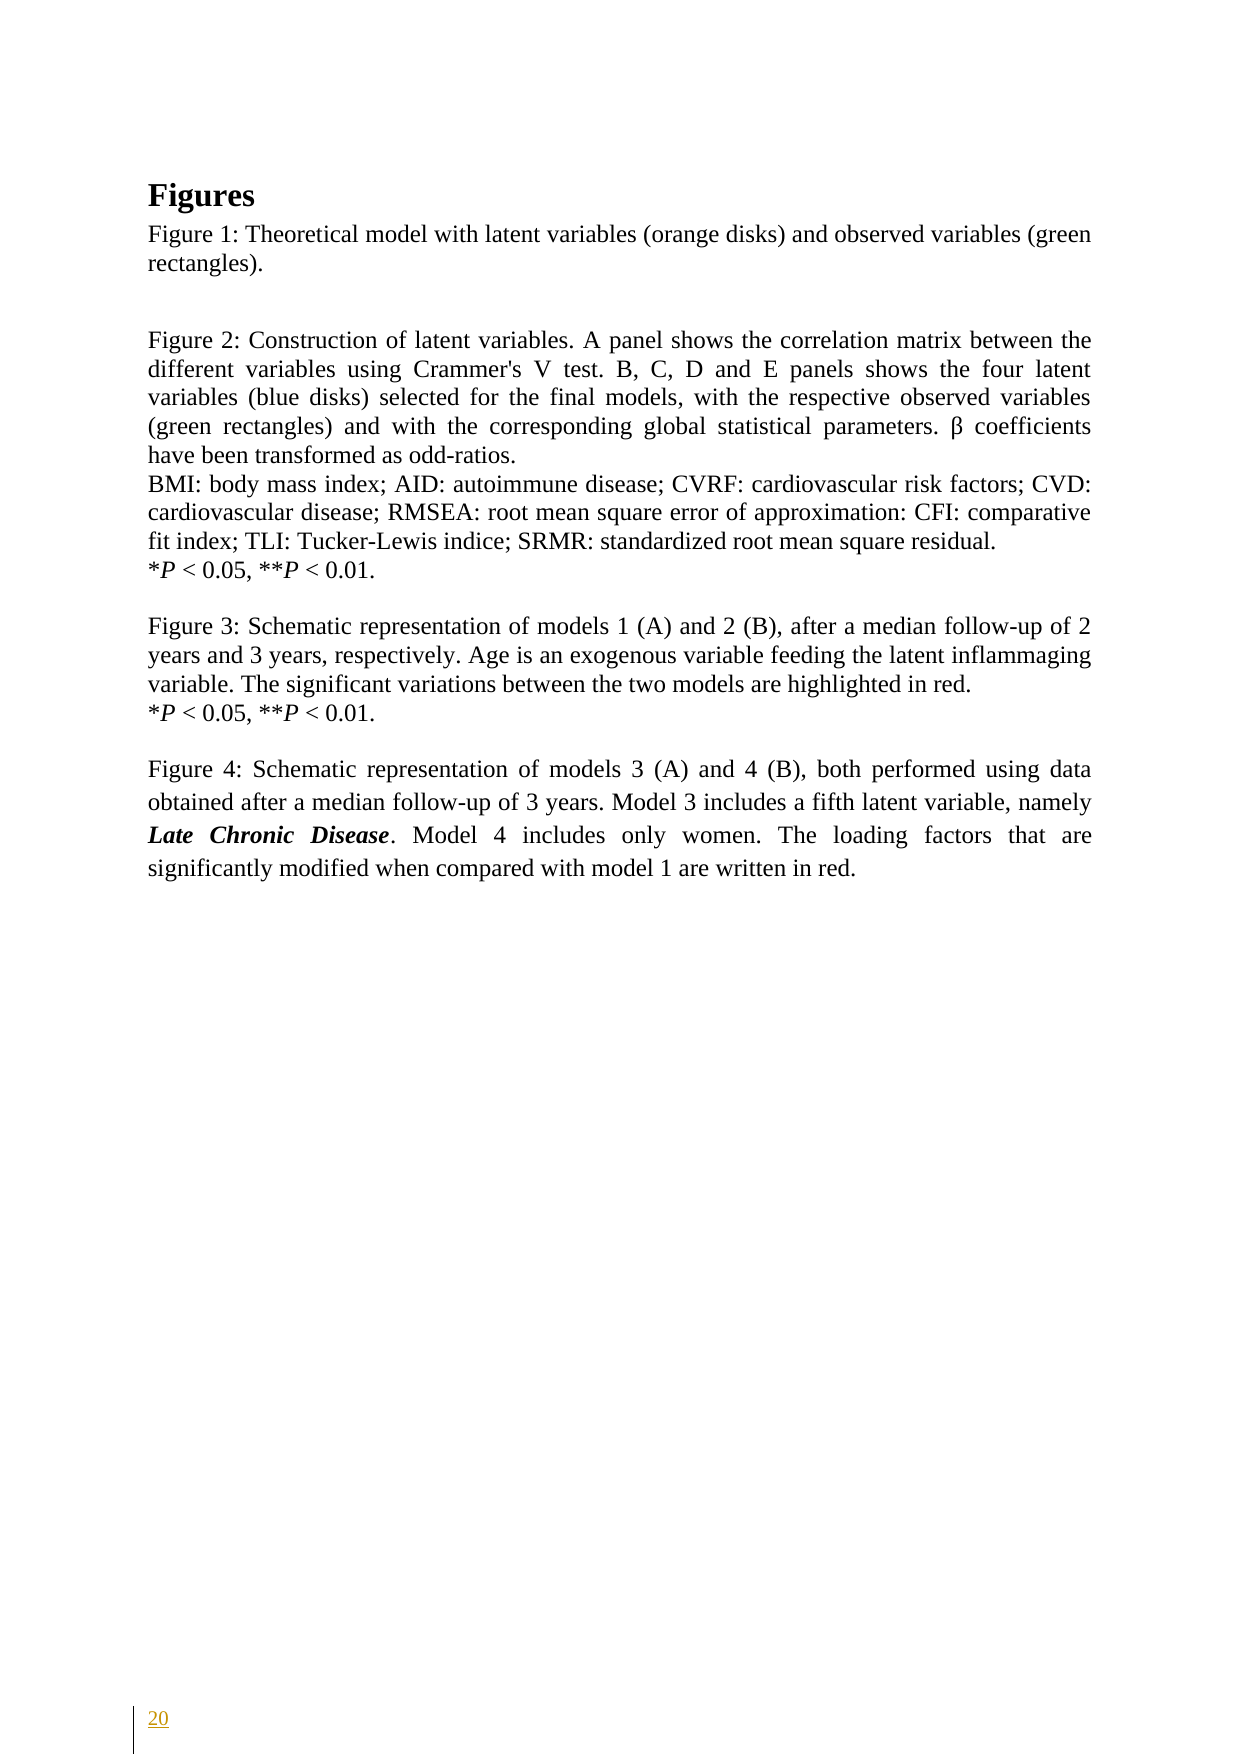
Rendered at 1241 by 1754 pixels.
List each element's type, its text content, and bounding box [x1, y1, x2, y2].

text BMI: body mass index; AID: autoimmune disease; CVRF: cardiovascular risk factors; CVD: cardiovascular disease; RMSEA: root mean square error of approximation: CFI: comparative fit index; TLI: Tucker-Lewis indice; SRMR: standardized root mean square residual. [148, 469, 1092, 555]
text Figure 1: Theoretical model with latent variables (orange disks) and observed variables (green rectangles). [148, 219, 1092, 277]
text Figure 3: Schematic representation of models 1 (A) and 2 (B), after a median follow-up of 2 years and 3 years, respectively. Age is an exogenous variable feeding the latent inflammaging variable. The significant variations between the two models are highlighted in red. [148, 611, 1092, 698]
text Figure 4: Schematic representation of models 3 (A) and 4 (B), both performed using data obtained after a median follow-up of 3 years. Model 3 includes a fifth latent variable, namely Late Chronic Disease. Model 4 includes only women. The loading factors that are significantly modified when compared with model 1 are written in red. [148, 754, 1092, 882]
text *P < 0.05, **P < 0.01. [148, 555, 1092, 584]
text Figure 2: Construction of latent variables. A panel shows the correlation matrix between the different variables using Crammer's V test. B, C, D and E panels shows the four latent variables (blue disks) selected for the final models, with the respective observed variables (green rectangles) and with the corresponding global statistical parameters. β coefficients have been transformed as odd-ratios. [148, 325, 1092, 469]
text Figures [148, 175, 1092, 214]
text *P < 0.05, **P < 0.01. [148, 698, 1092, 726]
